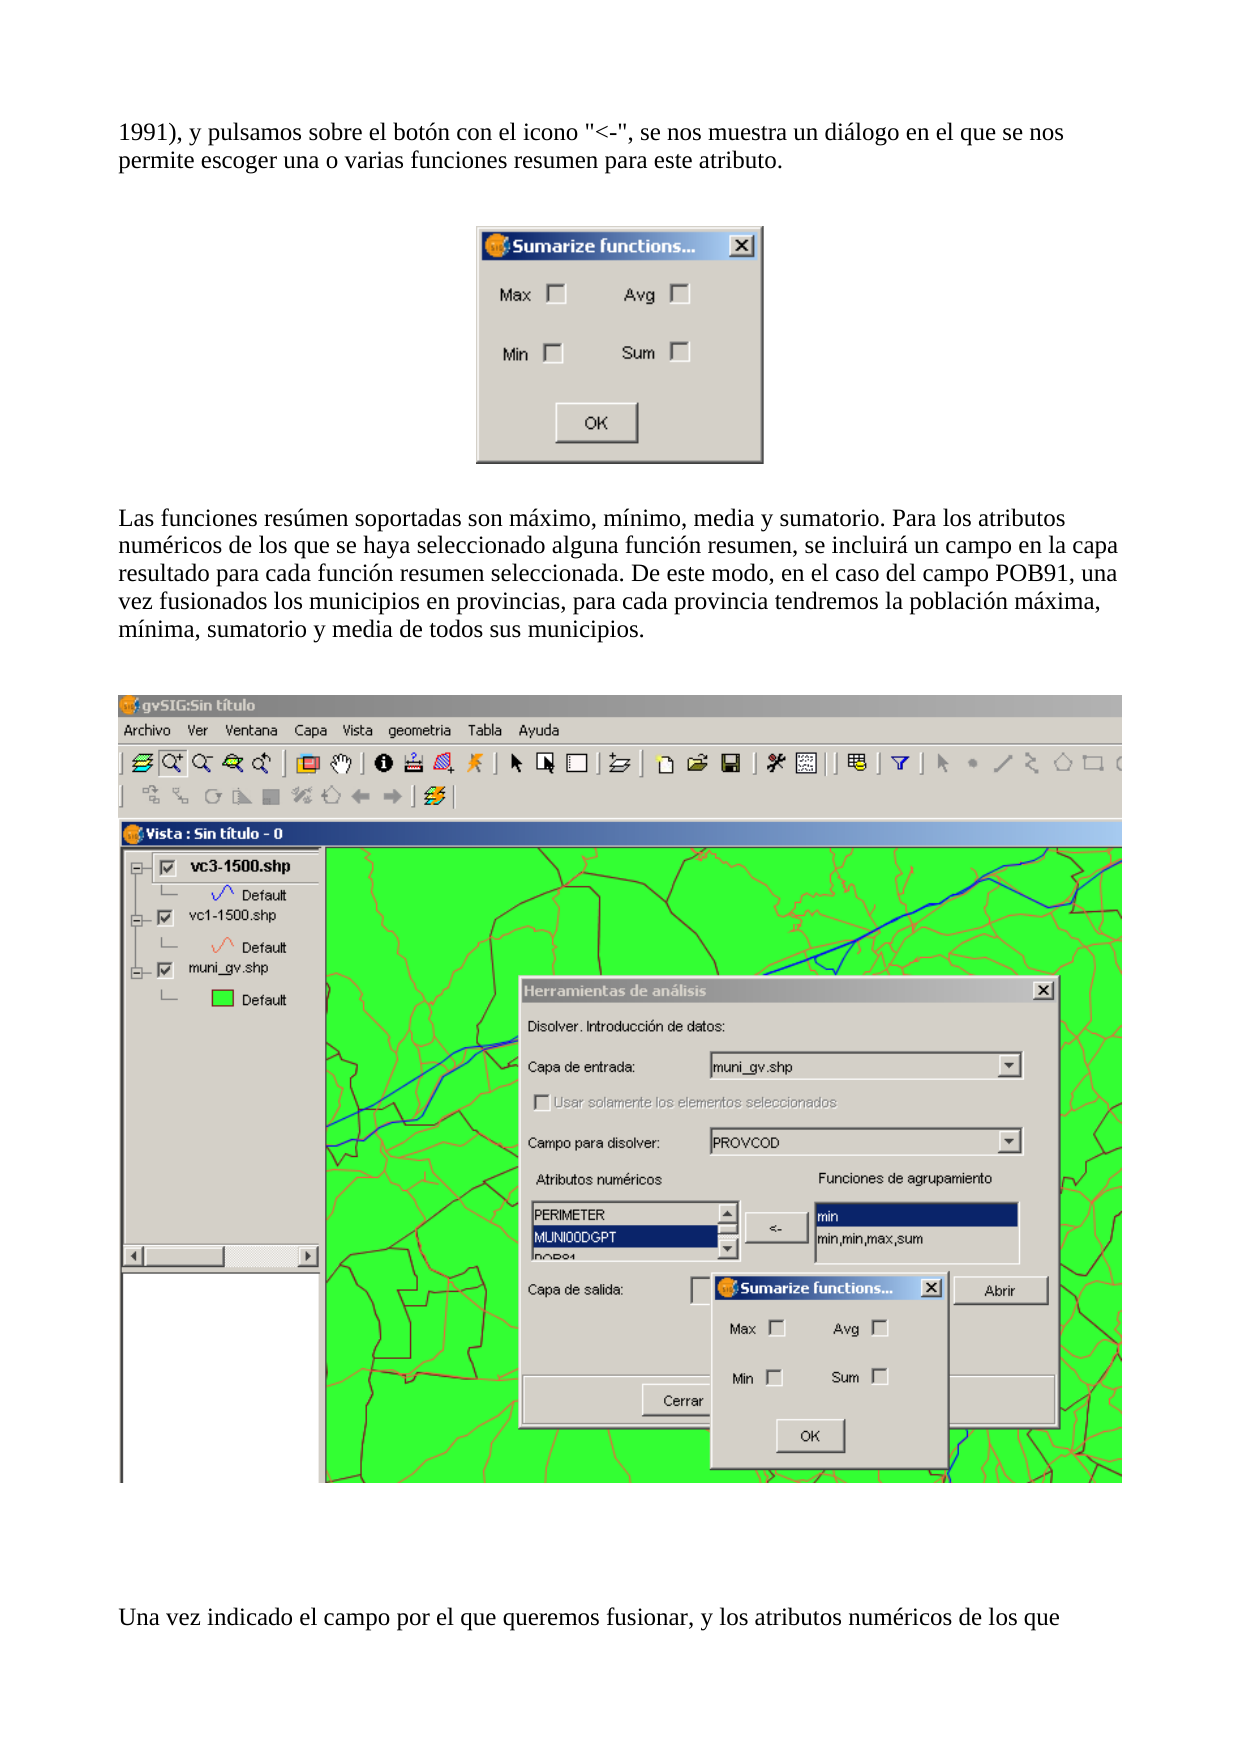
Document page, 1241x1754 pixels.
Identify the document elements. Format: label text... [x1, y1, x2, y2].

picture [476, 226, 764, 464]
text Las funciones resúmen soportadas son máximo, mínimo, media y sumatorio. Para los atributos numéricos de los que se haya seleccionado alguna función resumen, se incluirá un campo en la capa resultado para cada función resumen seleccionada. De este modo, en el caso del campo POB91, una vez fusionados los municipios en provincias, para cada provincia tendremos la población máxima, mínima, sumatorio y media de todos sus municipios. [118, 504, 1122, 642]
text Una vez indicado el campo por el que queremos fusionar, y los atributos numéricos de los que [118, 1603, 1122, 1631]
text 1991), y pulsamos sobre el botón con el icono "<-", se nos muestra un diálogo en el que se nos permite escoger una o varias funciones resumen para este atributo. [118, 118, 1122, 173]
